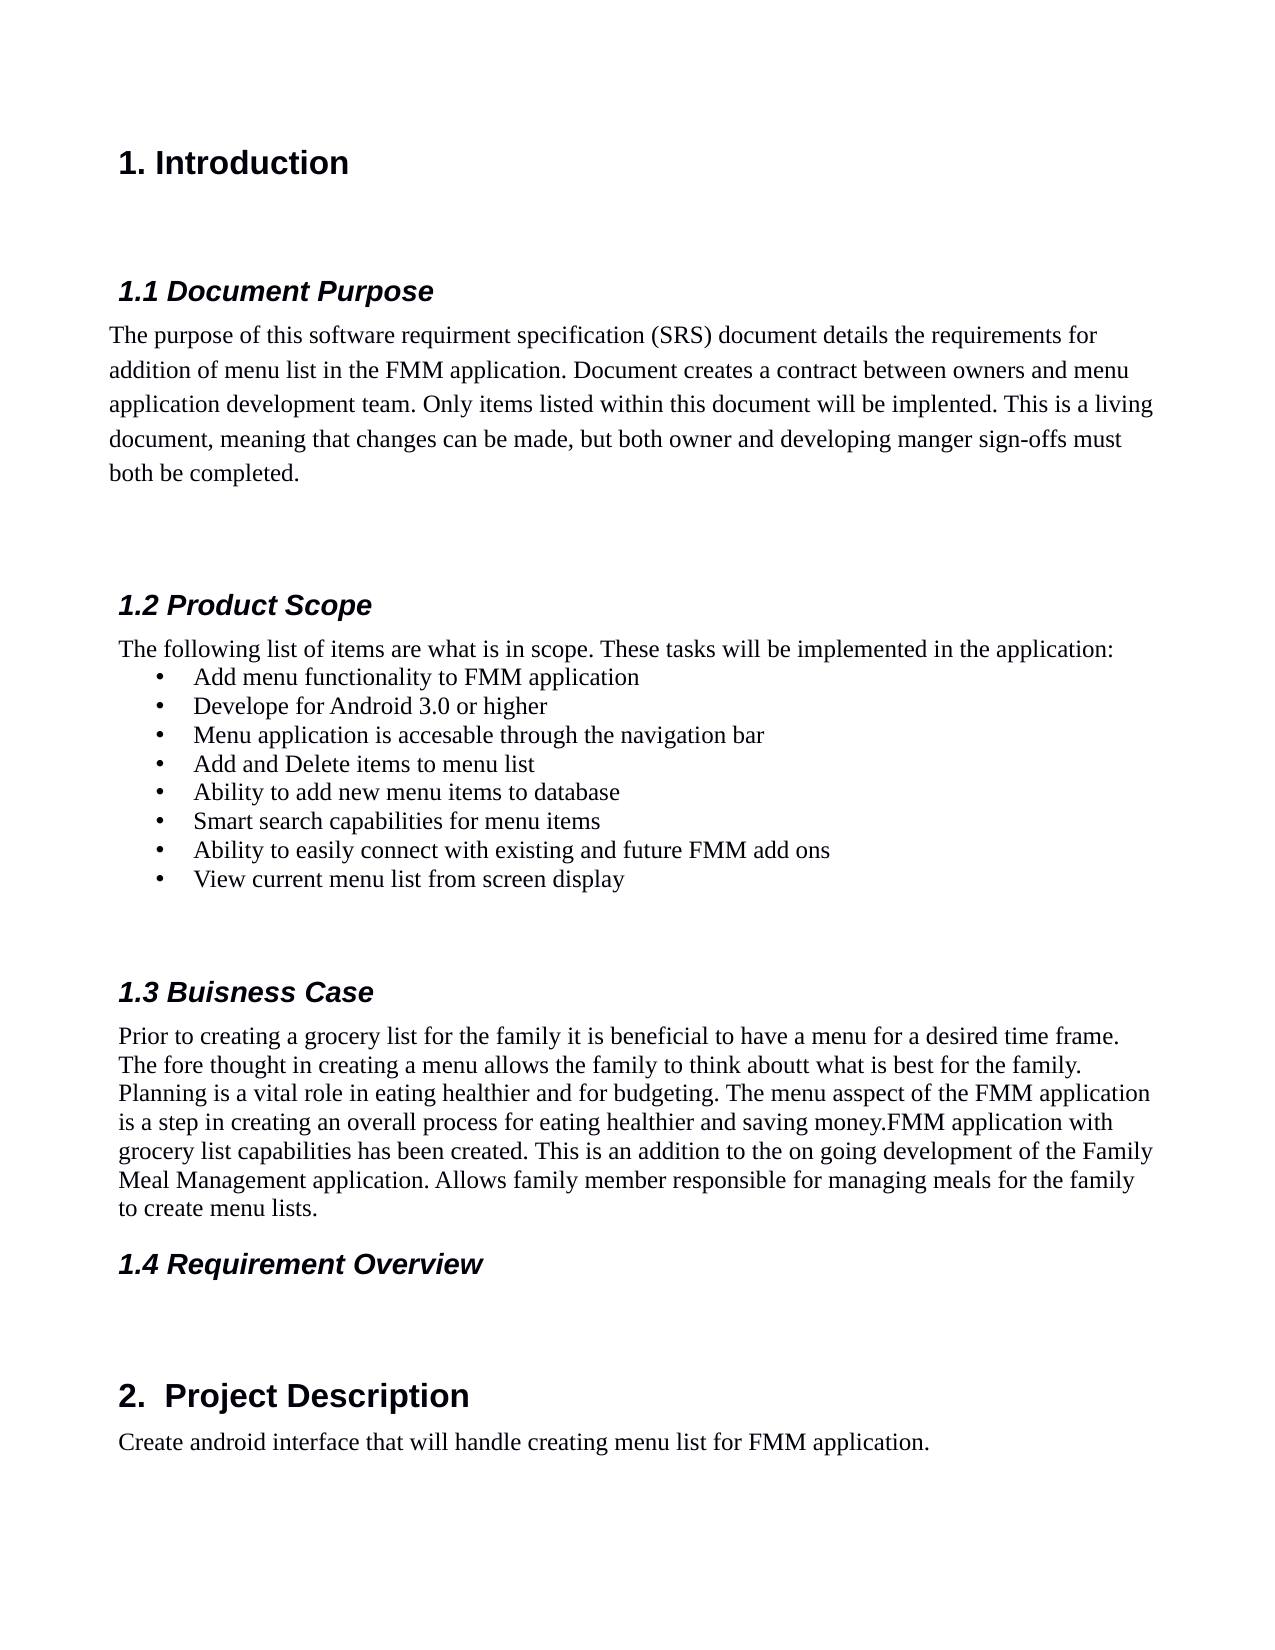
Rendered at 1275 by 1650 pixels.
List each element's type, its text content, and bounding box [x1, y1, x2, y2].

subtitle 1.1 Document Purpose [118, 274, 1157, 308]
list Ability to add new menu items to database [156, 777, 1157, 806]
subtitle 1.4 Requirement Overview [118, 1247, 1157, 1281]
subtitle 2. Project Description [118, 1376, 1157, 1414]
list Menu application is accesable through the navigation bar [156, 720, 1157, 749]
list Smart search capabilities for menu items [156, 806, 1157, 835]
subtitle 1.2 Product Scope [118, 588, 1157, 621]
list Add and Delete items to menu list [156, 749, 1157, 777]
list Prior to creating a grocery list for the family it is beneficial to have a menu for a desired time frame. The fore thought in creating a menu allows the family to think aboutt what is best for the family. Planning is a vital role in eating healthier and for budgeting. The menu asspect of the FMM application is a step in creating an overall process for eating healthier and saving money.FMM application with grocery list capabilities has been created. This is an addition to the on going development of the Family Meal Management application. Allows family member responsible for managing meals for the family to create menu lists. [118, 1021, 1157, 1222]
list View current menu list from screen display [156, 864, 1157, 892]
list The purpose of this software requirment specification (SRS) document details the requirements for addition of menu list in the FMM application. Document creates a contract between owners and menu application development team. Only items listed within this document will be implented. This is a living document, meaning that changes can be made, but both owner and developing manger sign-offs must both be completed. [109, 320, 1157, 487]
list Add menu functionality to FMM application [156, 662, 1157, 691]
text Create android interface that will handle creating menu list for FMM application. [118, 1427, 1157, 1455]
subtitle 1.3 Buisness Case [118, 975, 1157, 1008]
subtitle 1. Introduction [118, 143, 1157, 182]
text The following list of items are what is in scope. These tasks will be implemented in the application: [118, 634, 1157, 662]
list Develope for Android 3.0 or higher [156, 691, 1157, 720]
list Ability to easily connect with existing and future FMM add ons [156, 835, 1157, 864]
